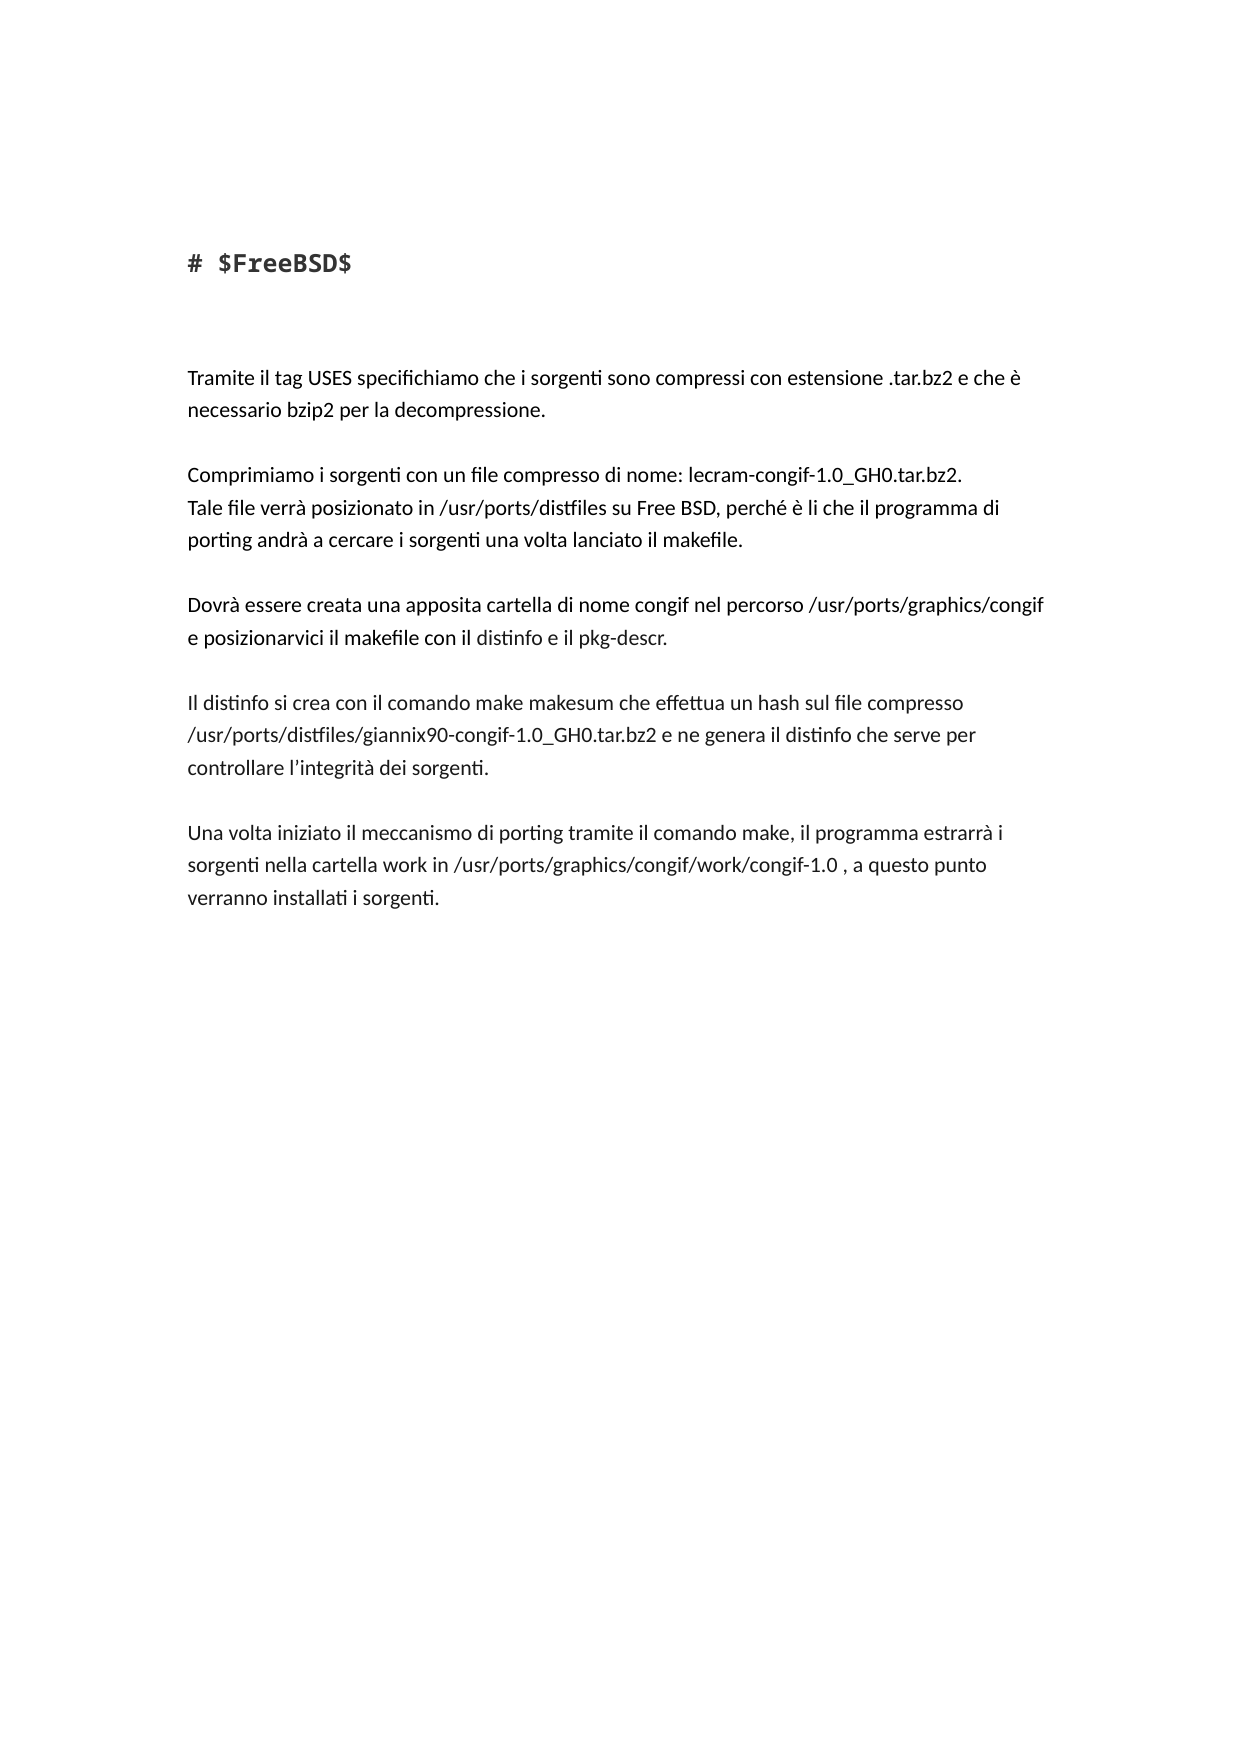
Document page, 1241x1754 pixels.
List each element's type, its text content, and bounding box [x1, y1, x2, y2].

text Una volta iniziato il meccanismo di porting tramite il comando make, il programma estrarrà i sorgenti nella cartella work in /usr/ports/graphics/congif/work/congif-1.0 , a questo punto verranno installati i sorgenti. [187, 812, 1053, 909]
text Tramite il tag USES specifichiamo che i sorgenti sono compressi con estensione .tar.bz2 e che è necessario bzip2 per la decompressione. [187, 357, 1053, 422]
text Dovrà essere creata una apposita cartella di nome congif nel percorso /usr/ports/graphics/congif e posizionarvici il makefile con il distinfo e il pkg-descr. [187, 584, 1053, 649]
text Tale file verrà posizionato in /usr/ports/distfiles su Free BSD, perché è li che il programma di porting andrà a cercare i sorgenti una volta lanciato il makefile. [187, 487, 1053, 552]
text # $FreeBSD$ [187, 227, 1053, 292]
text Il distinfo si crea con il comando make makesum che effettua un hash sul file compresso /usr/ports/distfiles/giannix90-congif-1.0_GH0.tar.bz2 e ne genera il distinfo che serve per controllare l’integrità dei sorgenti. [187, 682, 1053, 779]
text Comprimiamo i sorgenti con un file compresso di nome: lecram-congif-1.0_GH0.tar.bz2. [187, 454, 1053, 487]
